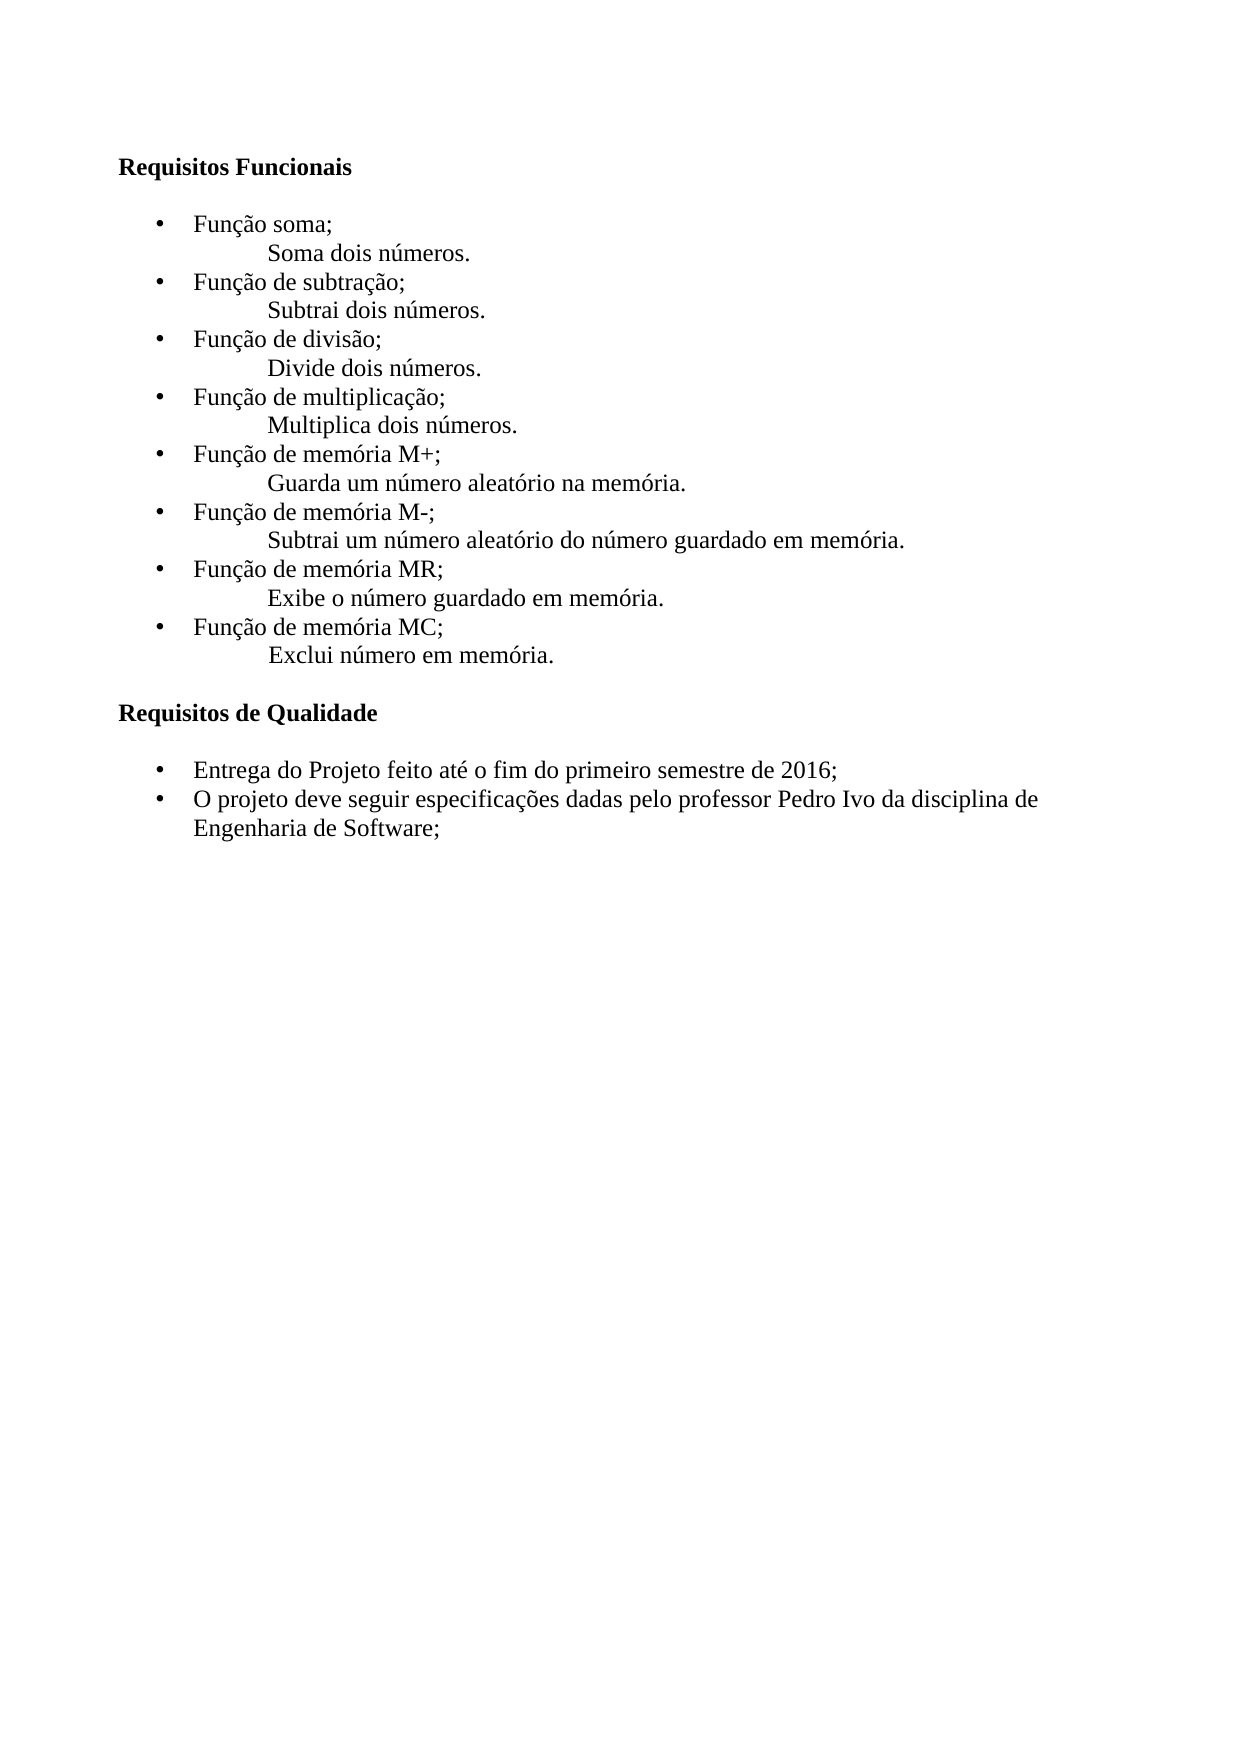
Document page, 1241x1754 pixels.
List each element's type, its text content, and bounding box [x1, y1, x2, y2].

list O projeto deve seguir especificações dadas pelo professor Pedro Ivo da disciplina de Engenharia de Software; [156, 784, 1122, 842]
list Função de divisão; [156, 324, 1122, 353]
list Função de memória M-; [156, 497, 1122, 525]
list Entrega do Projeto feito até o fim do primeiro semestre de 2016; [156, 755, 1122, 784]
list Subtrai dois números. [156, 295, 1122, 324]
list Multiplica dois números. [156, 410, 1122, 439]
list Função soma; [156, 209, 1122, 238]
list Função de memória MR; [156, 554, 1122, 583]
list Função de subtração; [156, 267, 1122, 295]
list Função de memória MC; [156, 612, 1122, 640]
list Subtrai um número aleatório do número guardado em memória. [156, 525, 1122, 554]
text Requisitos de Qualidade [118, 698, 1122, 727]
list Divide dois números. [156, 353, 1122, 382]
list Exclui número em memória. [231, 640, 1122, 669]
text Requisitos Funcionais [118, 152, 1122, 180]
list Soma dois números. [156, 238, 1122, 267]
list Exibe o número guardado em memória. [156, 583, 1122, 612]
list Guarda um número aleatório na memória. [156, 468, 1122, 497]
list Função de multiplicação; [156, 382, 1122, 410]
list Função de memória M+; [156, 439, 1122, 468]
